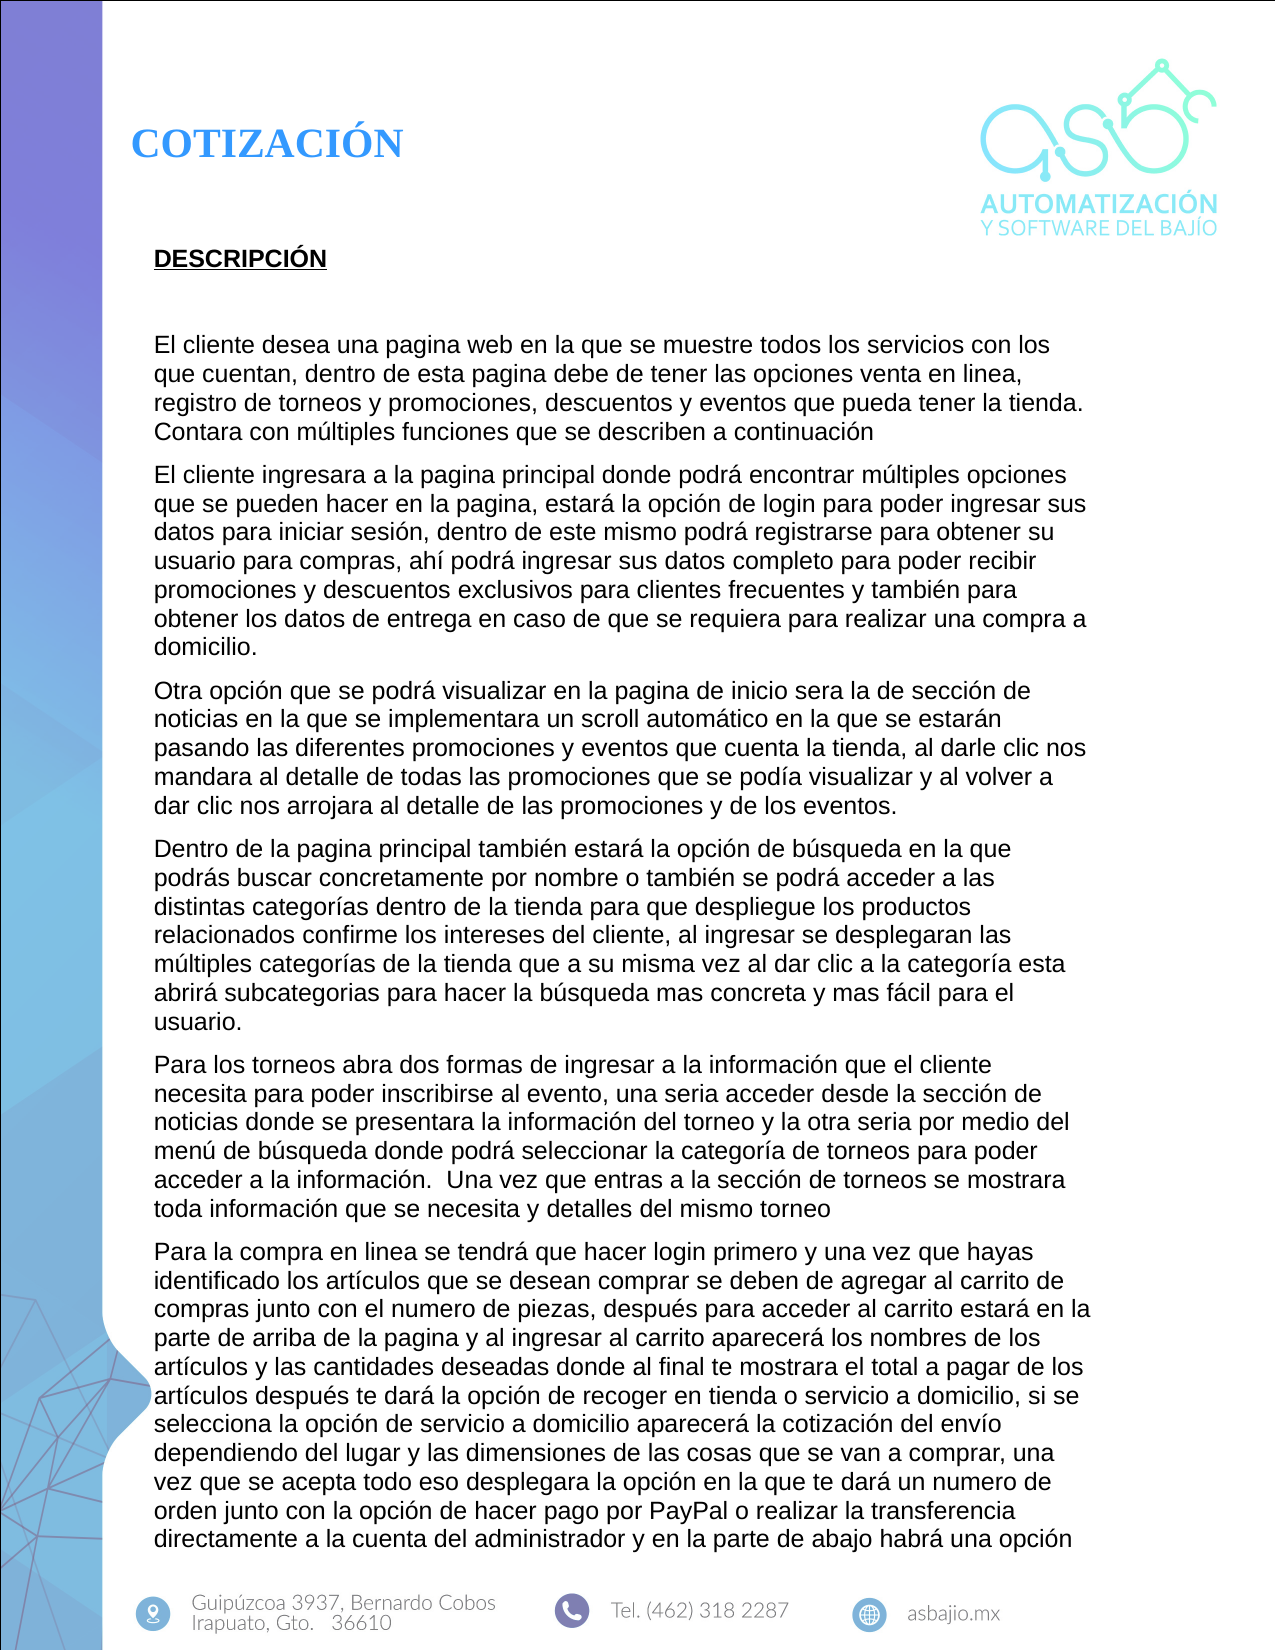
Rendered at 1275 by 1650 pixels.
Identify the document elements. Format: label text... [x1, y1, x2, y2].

text El cliente desea una pagina web en la que se muestre todos los servicios con los que cuentan, dentro de esta pagina debe de tener las opciones venta en linea, registro de torneos y promociones, descuentos y eventos que pueda tener la tienda. Contara con múltiples funciones que se describen a continuación [153, 330, 1092, 445]
text Para los torneos abra dos formas de ingresar a la información que el cliente necesita para poder inscribirse al evento, una seria acceder desde la sección de noticias donde se presentara la información del torneo y la otra seria por medio del menú de búsqueda donde podrá seleccionar la categoría de torneos para poder acceder a la información. Una vez que entras a la sección de torneos se mostrara toda información que se necesita y detalles del mismo torneo [153, 1050, 1092, 1222]
text DESCRIPCIÓN [153, 243, 1092, 272]
text Para la compra en linea se tendrá que hacer login primero y una vez que hayas identificado los artículos que se desean comprar se deben de agregar al carrito de compras junto con el numero de piezas, después para acceder al carrito estará en la parte de arriba de la pagina y al ingresar al carrito aparecerá los nombres de los artículos y las cantidades deseadas donde al final te mostrara el total a pagar de los artículos después te dará la opción de recoger en tienda o servicio a domicilio, si se selecciona la opción de servicio a domicilio aparecerá la cotización del envío dependiendo del lugar y las dimensiones de las cosas que se van a comprar, una vez que se acepta todo eso desplegara la opción en la que te dará un numero de orden junto con la opción de hacer pago por PayPal o realizar la transferencia directamente a la cuenta del administrador y en la parte de abajo habrá una opción [153, 1237, 1092, 1553]
text El cliente ingresara a la pagina principal donde podrá encontrar múltiples opciones que se pueden hacer en la pagina, estará la opción de login para poder ingresar sus datos para iniciar sesión, dentro de este mismo podrá registrarse para obtener su usuario para compras, ahí podrá ingresar sus datos completo para poder recibir promociones y descuentos exclusivos para clientes frecuentes y también para obtener los datos de entrega en caso de que se requiera para realizar una compra a domicilio. [153, 460, 1092, 661]
text Dentro de la pagina principal también estará la opción de búsqueda en la que podrás buscar concretamente por nombre o también se podrá acceder a las distintas categorías dentro de la tienda para que despliegue los productos relacionados confirme los intereses del cliente, al ingresar se desplegaran las múltiples categorías de la tienda que a su misma vez al dar clic a la categoría esta abrirá subcategorias para hacer la búsqueda mas concreta y mas fácil para el usuario. [153, 834, 1092, 1035]
text Otra opción que se podrá visualizar en la pagina de inicio sera la de sección de noticias en la que se implementara un scroll automático en la que se estarán pasando las diferentes promociones y eventos que cuenta la tienda, al darle clic nos mandara al detalle de todas las promociones que se podía visualizar y al volver a dar clic nos arrojara al detalle de las promociones y de los eventos. [153, 676, 1092, 819]
